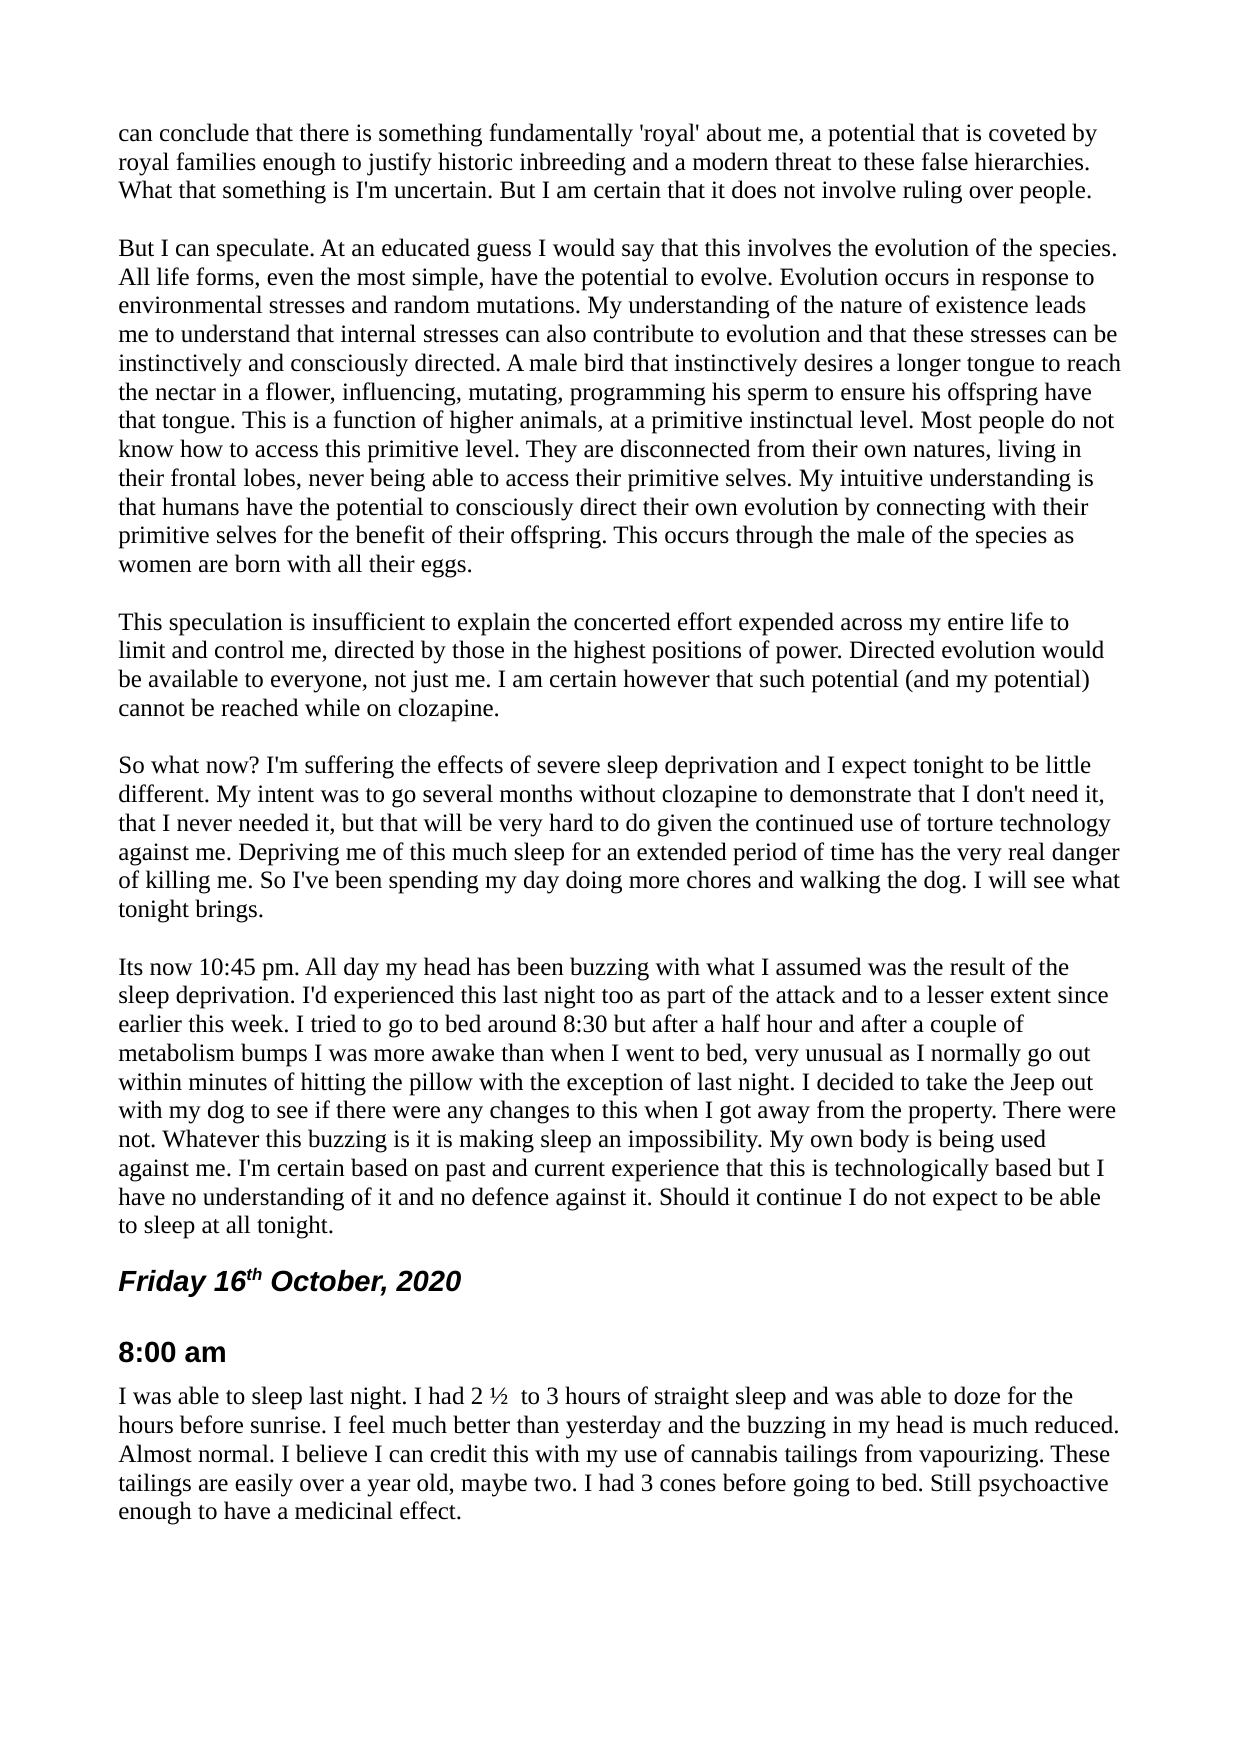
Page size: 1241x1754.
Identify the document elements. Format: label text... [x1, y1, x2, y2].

subtitle 8:00 am [118, 1335, 1122, 1369]
text So what now? I'm suffering the effects of severe sleep deprivation and I expect tonight to be little different. My intent was to go several months without clozapine to demonstrate that I don't need it, that I never needed it, but that will be very hard to do given the continued use of torture technology against me. Depriving me of this much sleep for an extended period of time has the very real danger of killing me. So I've been spending my day doing more chores and walking the dog. I will see what tonight brings. [118, 751, 1122, 923]
text I was able to sleep last night. I had 2 ½ to 3 hours of straight sleep and was able to doze for the hours before sunrise. I feel much better than yesterday and the buzzing in my head is much reduced. Almost normal. I believe I can credit this with my use of cannabis tailings from vapourizing. These tailings are easily over a year old, maybe two. I had 3 cones before going to bed. Still psychoactive enough to have a medicinal effect. [118, 1381, 1122, 1525]
text Its now 10:45 pm. All day my head has been buzzing with what I assumed was the result of the sleep deprivation. I'd experienced this last night too as part of the attack and to a lesser extent since earlier this week. I tried to go to bed around 8:30 but after a half hour and after a couple of metabolism bumps I was more awake than when I went to bed, very unusual as I normally go out within minutes of hitting the pillow with the exception of last night. I decided to take the Jeep out with my dog to see if there were any changes to this when I got away from the property. There were not. Whatever this buzzing is it is making sleep an impossibility. My own body is being used against me. I'm certain based on past and current experience that this is technologically based but I have no understanding of it and no defence against it. Should it continue I do not expect to be able to sleep at all tonight. [118, 952, 1122, 1239]
text This speculation is insufficient to explain the concerted effort expended across my entire life to limit and control me, directed by those in the highest positions of power. Directed evolution would be available to everyone, not just me. I am certain however that such potential (and my potential) cannot be reached while on clozapine. [118, 607, 1122, 722]
text But I can speculate. At an educated guess I would say that this involves the evolution of the species. All life forms, even the most simple, have the potential to evolve. Evolution occurs in response to environmental stresses and random mutations. My understanding of the nature of existence leads me to understand that internal stresses can also contribute to evolution and that these stresses can be instinctively and consciously directed. A male bird that instinctively desires a longer tongue to reach the nectar in a flower, influencing, mutating, programming his sperm to ensure his offspring have that tongue. This is a function of higher animals, at a primitive instinctual level. Most people do not know how to access this primitive level. They are disconnected from their own natures, living in their frontal lobes, never being able to access their primitive selves. My intuitive understanding is that humans have the potential to consciously direct their own evolution by connecting with their primitive selves for the benefit of their offspring. This occurs through the male of the species as women are born with all their eggs. [118, 233, 1122, 578]
text can conclude that there is something fundamentally 'royal' about me, a potential that is coveted by royal families enough to justify historic inbreeding and a modern threat to these false hierarchies. What that something is I'm uncertain. But I am certain that it does not involve ruling over people. [118, 118, 1122, 204]
subtitle Friday 16th October, 2020 [118, 1264, 1122, 1298]
